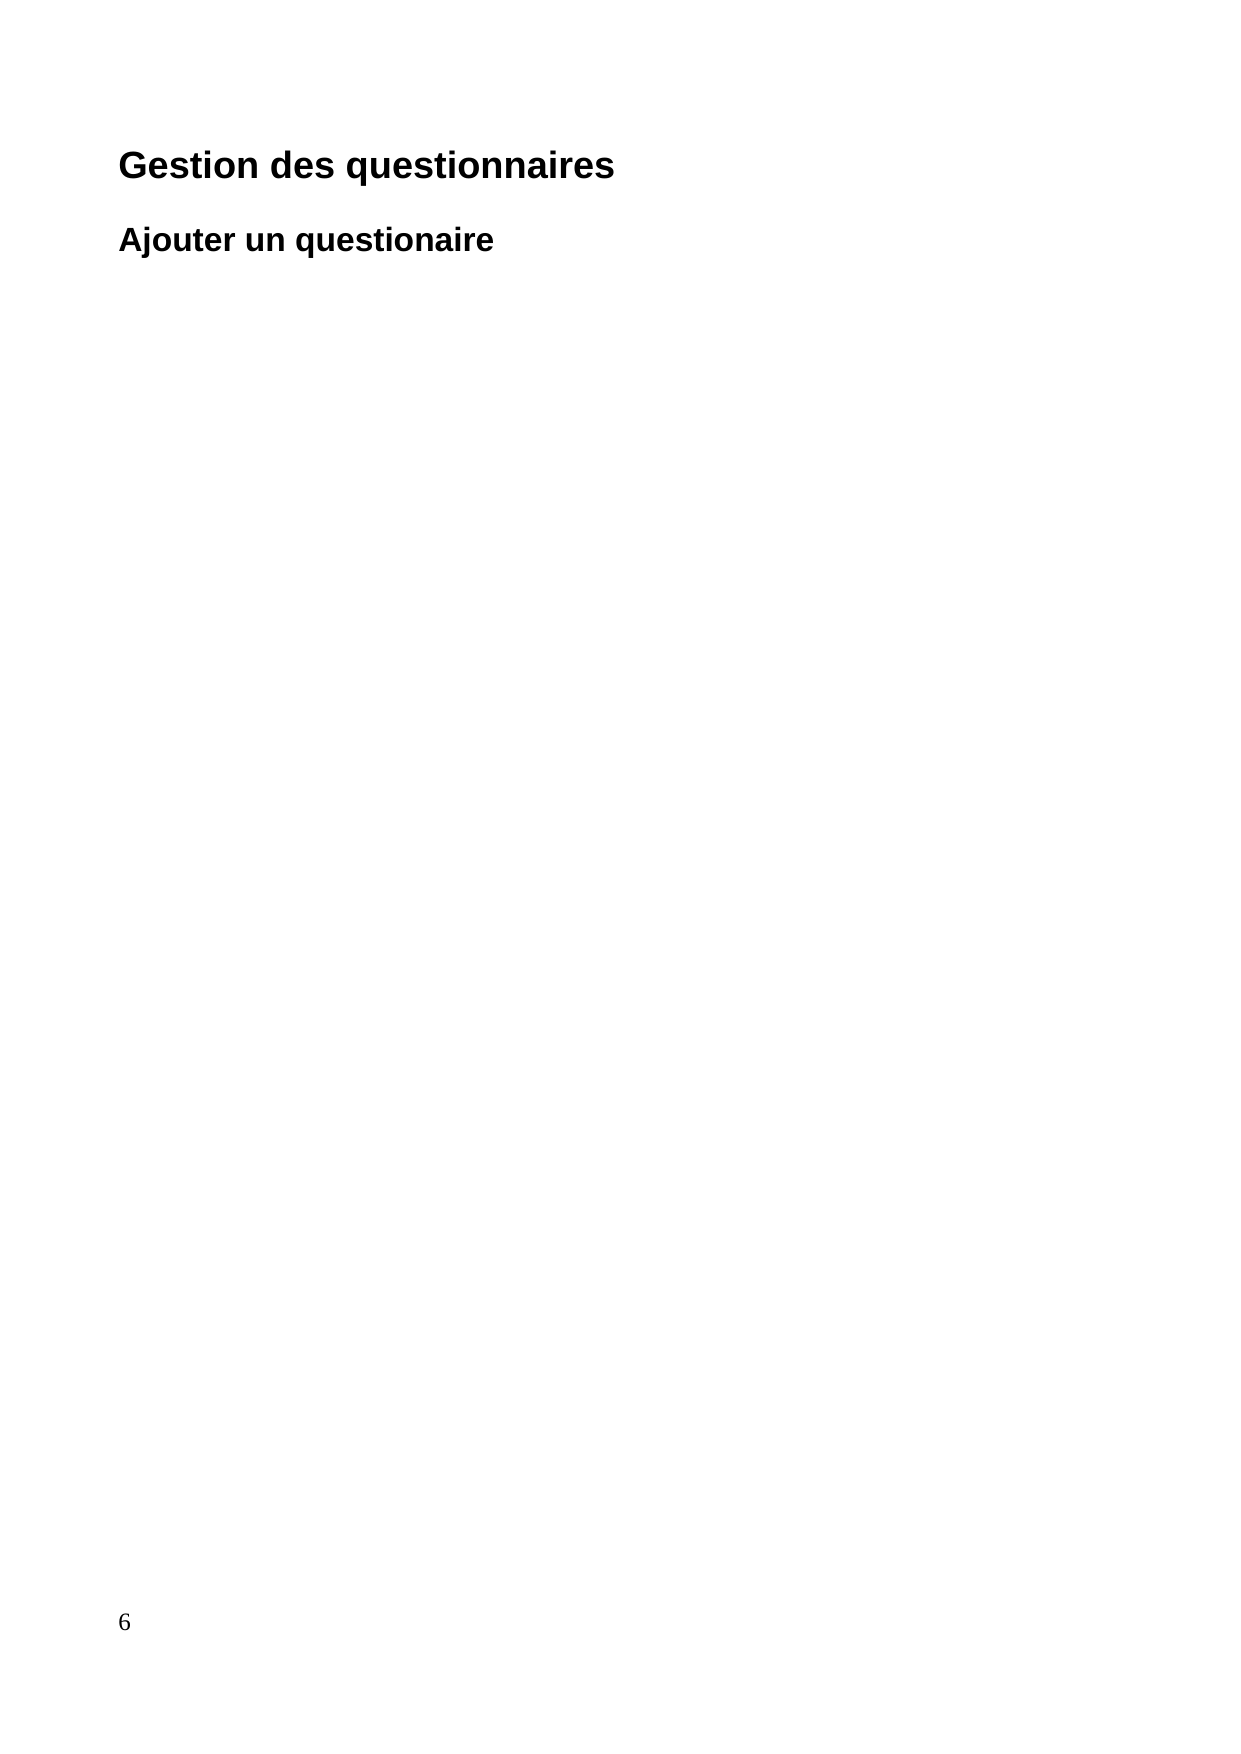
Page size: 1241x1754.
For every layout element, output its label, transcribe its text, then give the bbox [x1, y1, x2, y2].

subtitle Ajouter un questionaire [118, 220, 1122, 259]
subtitle Gestion des questionnaires [118, 143, 1122, 187]
